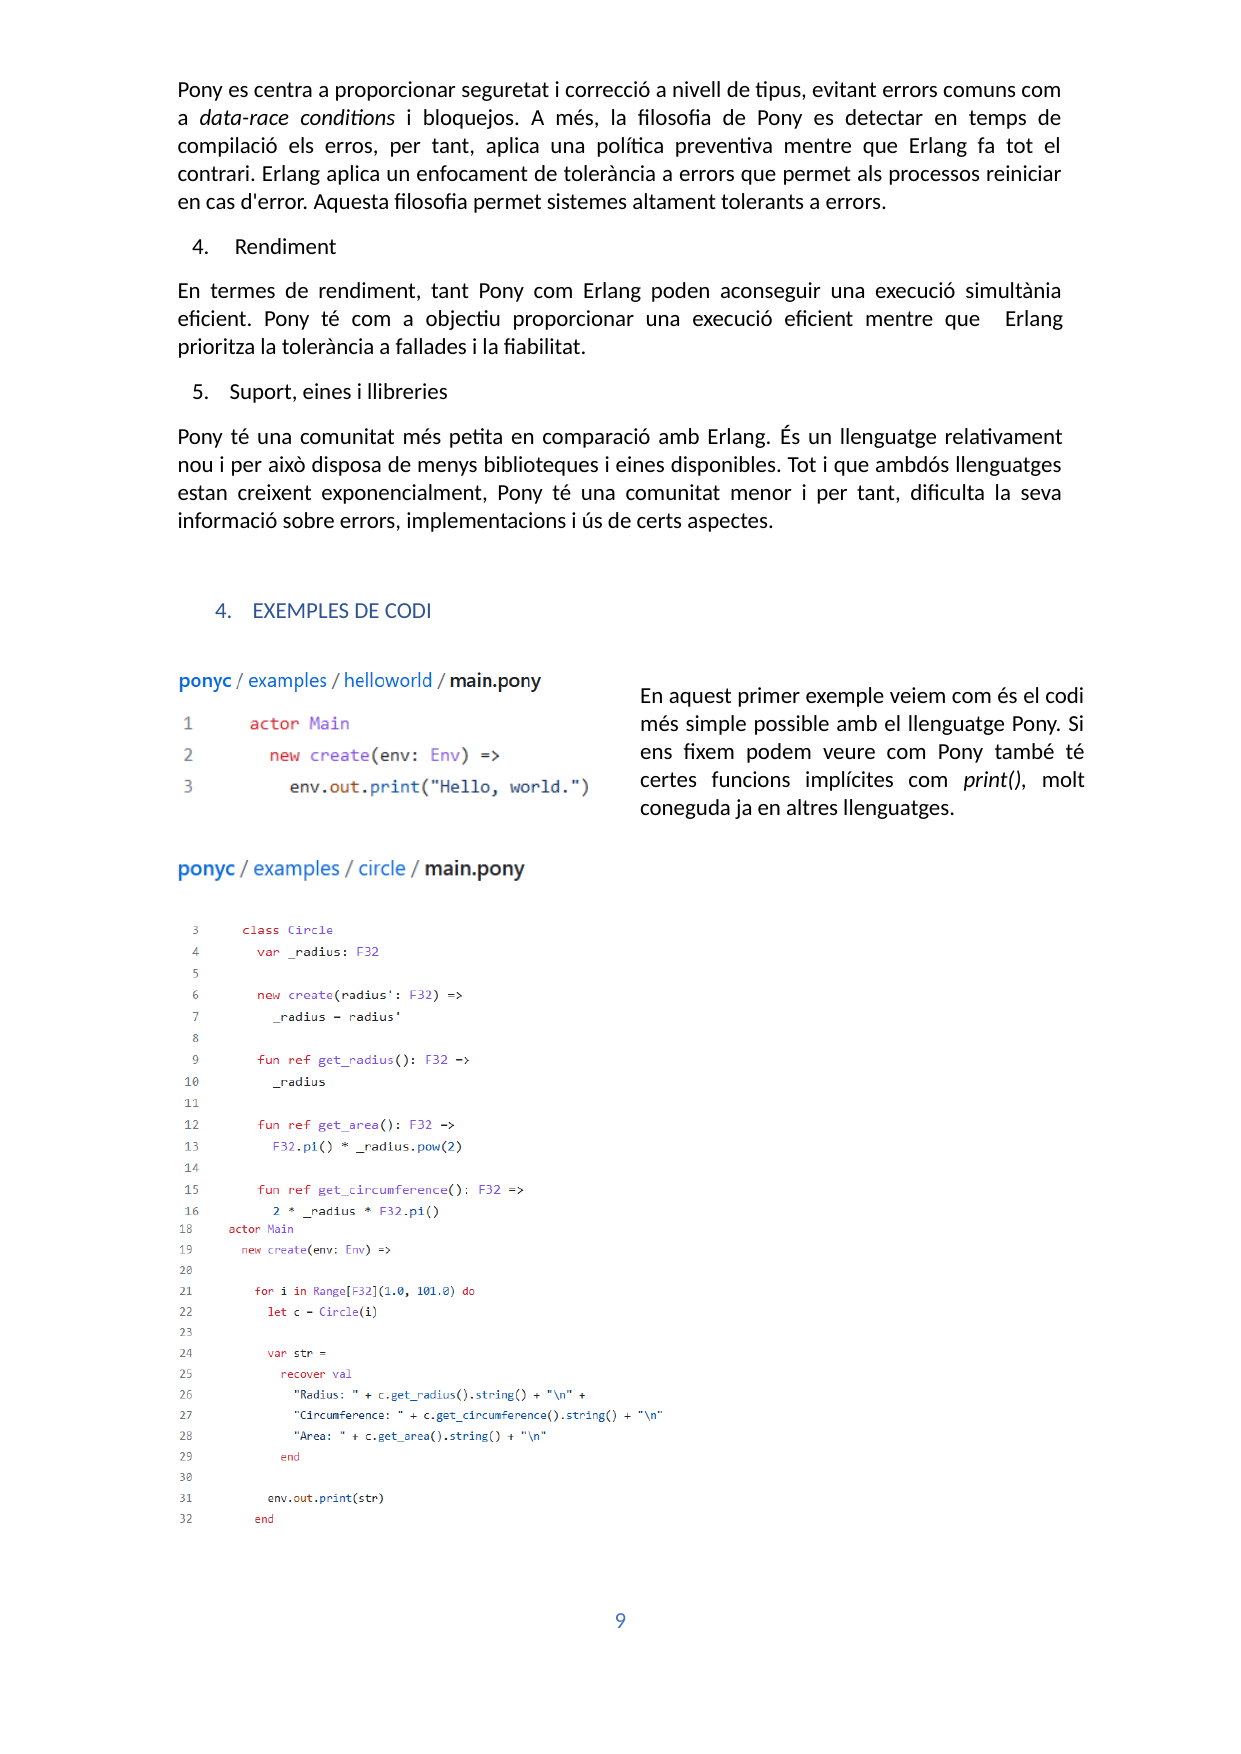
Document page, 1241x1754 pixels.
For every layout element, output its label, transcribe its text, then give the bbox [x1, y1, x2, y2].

list EXEMPLES DE CODI [215, 596, 1063, 624]
text En aquest primer exemple veiem com és el codi més simple possible amb el llenguatge Pony. Si ens fixem podem veure com Pony també té certes funcions implícites com print(), molt coneguda ja en altres llenguatges. [640, 681, 1085, 821]
text En termes de rendiment, tant Pony com Erlang poden aconseguir una execució simultània eficient. Pony té com a objectiu proporcionar una execució eficient mentre que Erlang prioritza la tolerància a fallades i la fiabilitat. [177, 276, 1063, 361]
text Pony es centra a proporcionar seguretat i correcció a nivell de tipus, evitant errors comuns com a data-race conditions i bloquejos. A més, la filosofia de Pony es detectar en temps de compilació els erros, per tant, aplica una política preventiva mentre que Erlang fa tot el contrari. Erlang aplica un enfocament de tolerància a errors que permet als processos reiniciar en cas d'error. Aquesta filosofia permet sistemes altament tolerants a errors. [177, 75, 1063, 215]
list Rendiment [192, 232, 1063, 260]
text Pony té una comunitat més petita en comparació amb Erlang. És un llenguatge relativament nou i per això disposa de menys biblioteques i eines disponibles. Tot i que ambdós llenguatges estan creixent exponencialment, Pony té una comunitat menor i per tant, dificulta la seva informació sobre errors, implementacions i ús de certs aspectes. [177, 422, 1063, 534]
list Suport, eines i llibreries [192, 377, 1063, 405]
